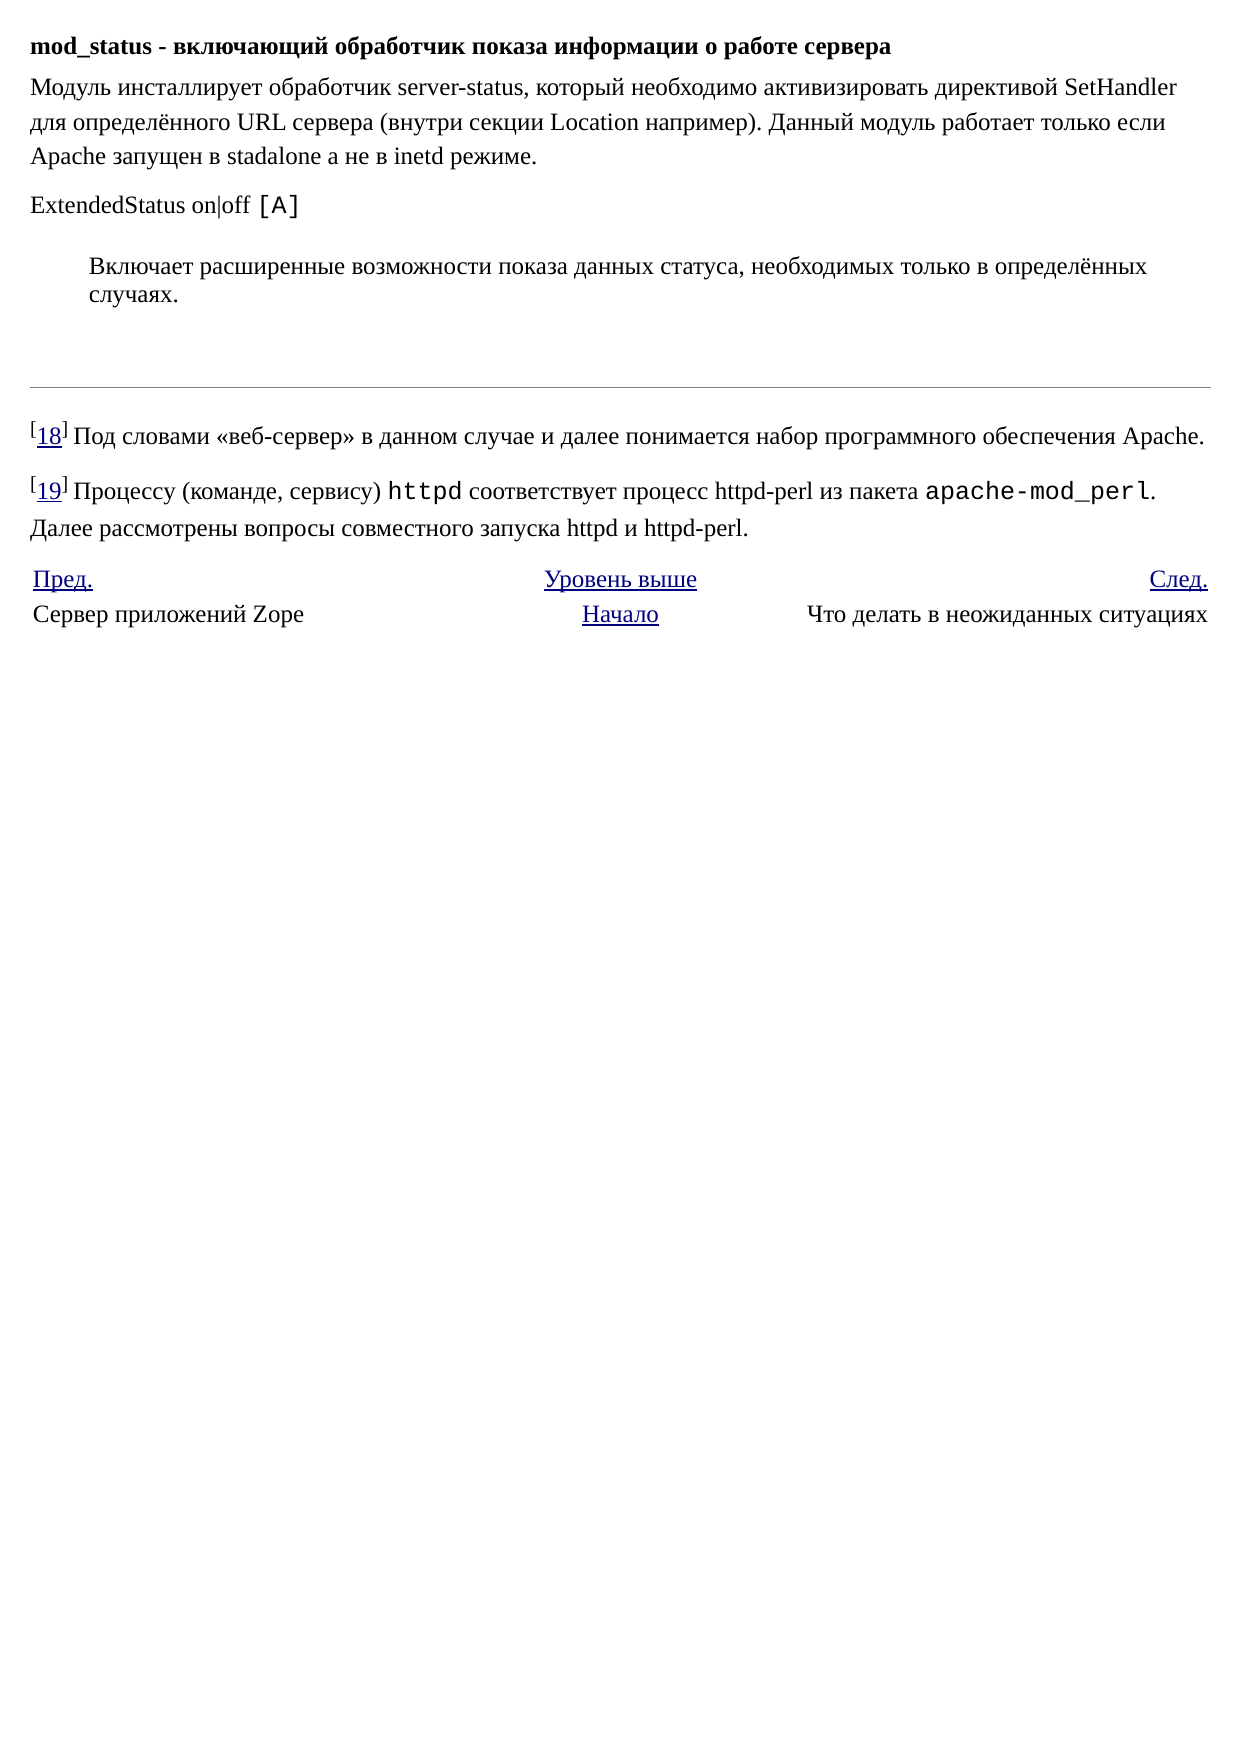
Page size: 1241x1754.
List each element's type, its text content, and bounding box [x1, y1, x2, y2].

text [19] Процессу (команде, сервису) httpd соответствует процесс httpd-perl из пакета apache-mod_perl. Далее рассмотрены вопросы совместного запуска httpd и httpd-perl. [30, 471, 1211, 541]
subtitle mod_status - включающий обработчик показа информации о работе сервера [30, 31, 1211, 60]
table_header След. [738, 562, 1211, 596]
table_header Уровень выше [502, 562, 738, 596]
list Включает расширенные возможности показа данных статуса, необходимых только в определённых случаях. [89, 251, 1211, 308]
subtitle ExtendedStatus on|off [A] [30, 191, 1211, 221]
text Модуль инсталлирует обработчик server-status, который необходимо активизировать директивой SetHandler для определённого URL сервера (внутри секции Location например). Данный модуль работает только если Apache запущен в stadalone а не в inetd режиме. [30, 72, 1211, 170]
text [18] Под словами «веб-сервер» в данном случае и далее понимается набор программного обеспечения Apache. [30, 416, 1211, 450]
table_cell Сервер приложений Zope [30, 596, 502, 631]
table_header Пред. [30, 562, 502, 596]
table_cell Что делать в неожиданных ситуациях [738, 596, 1211, 631]
table_cell Начало [502, 596, 738, 631]
